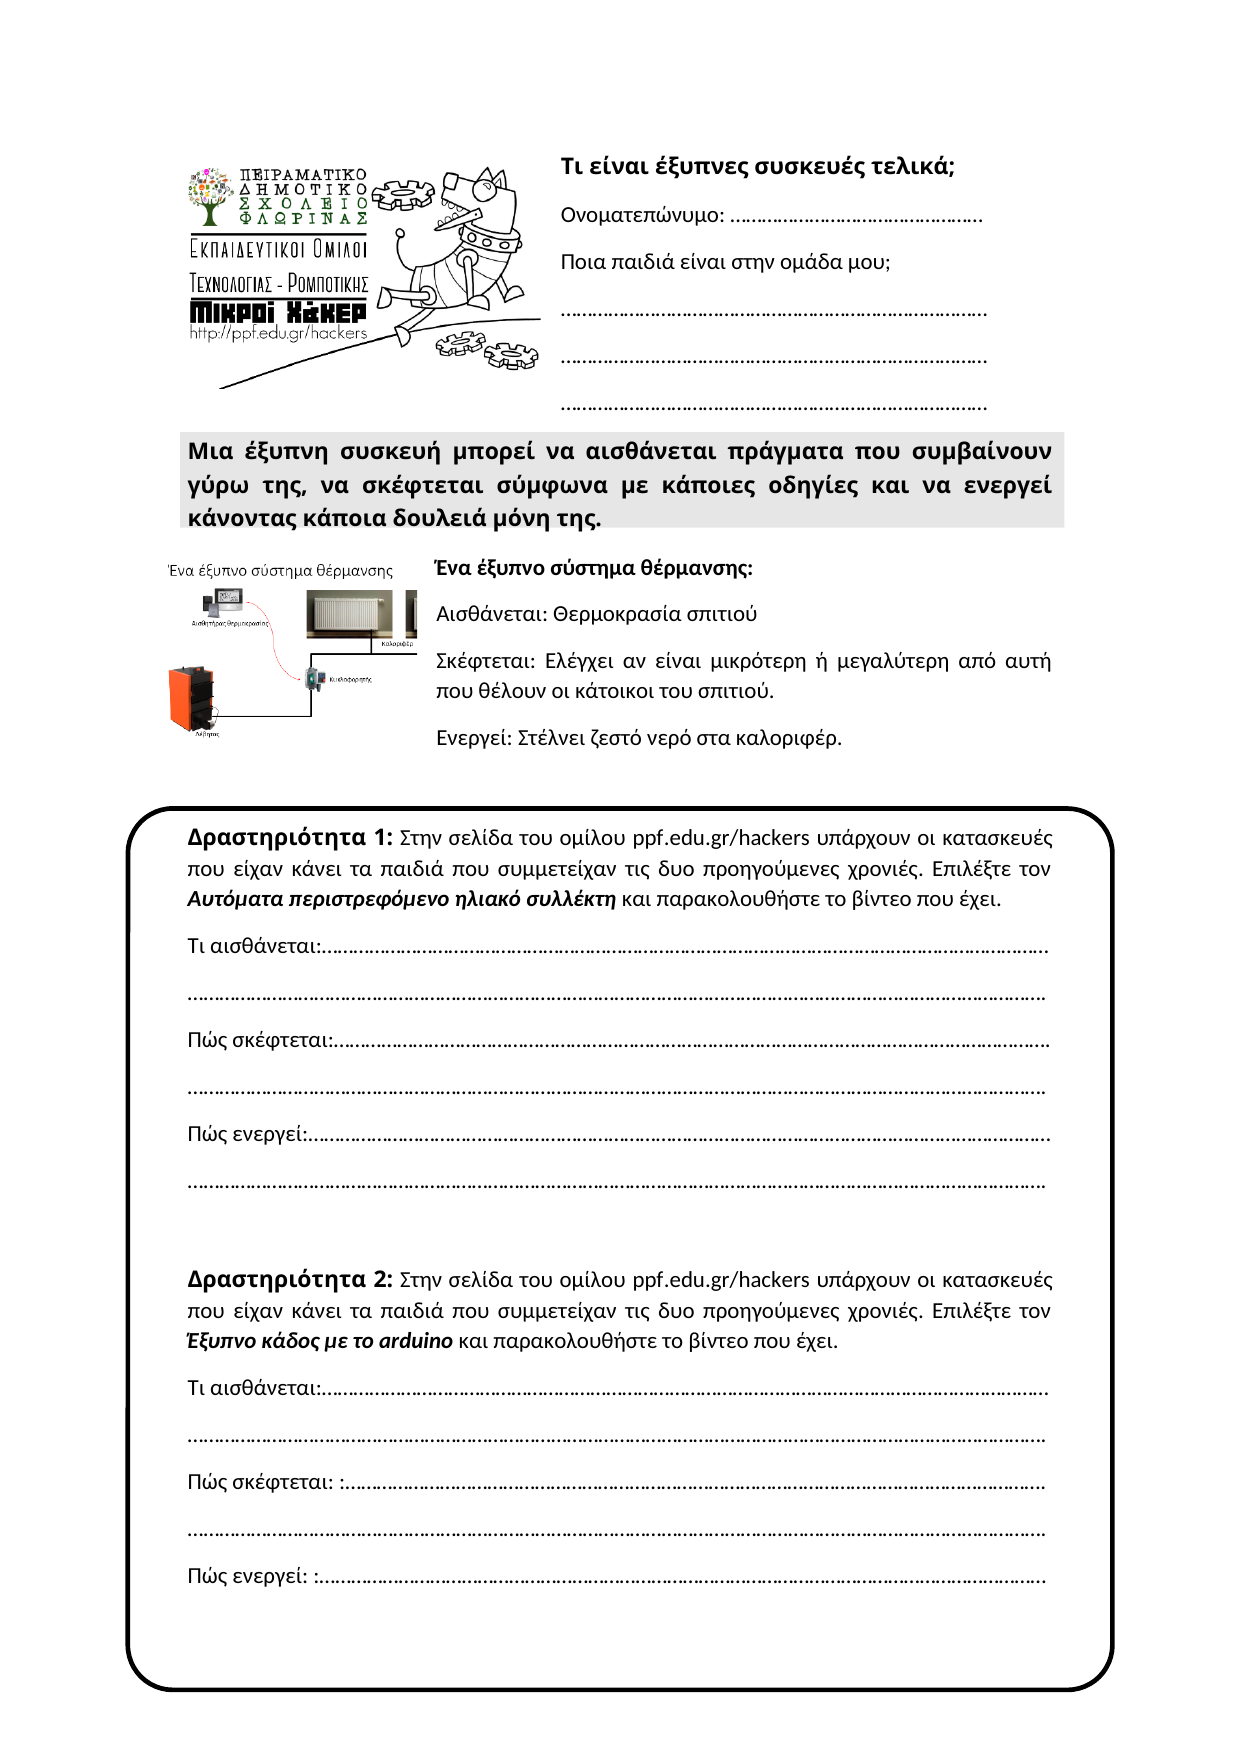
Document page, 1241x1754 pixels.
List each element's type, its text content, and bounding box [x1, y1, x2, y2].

text Μια έξυπνη συσκευή μπορεί να αισθάνεται πράγματα που συμβαίνουν γύρω της, να σκέφτεται σύμφωνα με κάποιες οδηγίες και να ενεργεί κάνοντας κάποια δουλειά μόνη της. [187, 435, 1053, 533]
picture [197, 150, 543, 390]
text Ονοματεπώνυμο: ………………………………………… [543, 200, 1053, 228]
text Πώς ενεργεί:…………………………………………………………………………………………………………………………… [187, 1119, 1053, 1147]
text Τι αισθάνεται:………………………………………………………………………………………………………………………… [187, 931, 1053, 959]
text Τι είναι έξυπνες συσκευές τελικά; [543, 150, 1053, 181]
text ……………………………………………………………………… [543, 294, 1053, 322]
text Πώς σκέφτεται:………………………………………………………………………………………………………………………. [187, 1025, 1053, 1053]
text Πώς σκέφτεται: :……………………………………………………………………………………………………………………. [187, 1467, 1053, 1495]
text ………………………………………………………………………………………………………………………………………………. [187, 1420, 1053, 1448]
text ………………………………………………………………………………………………………………………………………………. [187, 1166, 1053, 1194]
text Τι αισθάνεται:………………………………………………………………………………………………………………………… [187, 1373, 1053, 1402]
text Δραστηριότητα 1: Στην σελίδα του ομίλου ppf.edu.gr/hackers υπάρχουν οι κατασκευές που είχαν κάνει τα παιδιά που συμμετείχαν τις δυο προηγούμενες χρονιές. Επιλέξτε τον Αυτόματα περιστρεφόμενο ηλιακό συλλέκτη και παρακολουθήστε το βίντεο που έχει. [187, 821, 1053, 912]
text ………………………………………………………………………………………………………………………………………………. [187, 1072, 1053, 1100]
text ………………………………………………………………………………………………………………………………………………. [187, 1514, 1053, 1542]
text ……………………………………………………………………… [543, 341, 1053, 369]
text Αισθάνεται: Θερμοκρασία σπιτιού [421, 599, 1053, 628]
text Ποια παιδιά είναι στην ομάδα μου; [543, 247, 1053, 275]
text Σκέφτεται: Ελέγχει αν είναι μικρότερη ή μεγαλύτερη από αυτή που θέλουν οι κάτοικοι του σπιτιού. [421, 646, 1053, 705]
text ……………………………………………………………………… [187, 388, 1053, 416]
text ………………………………………………………………………………………………………………………………………………. [187, 978, 1053, 1006]
text Ένα έξυπνο σύστημα θέρμανσης: [187, 553, 1053, 581]
text Πώς ενεργεί: :………………………………………………………………………………………………………………………… [187, 1561, 1053, 1589]
text Ενεργεί: Στέλνει ζεστό νερό στα καλοριφέρ. [187, 723, 1053, 752]
text Δραστηριότητα 2: Στην σελίδα του ομίλου ppf.edu.gr/hackers υπάρχουν οι κατασκευές που είχαν κάνει τα παιδιά που συμμετείχαν τις δυο προηγούμενες χρονιές. Επιλέξτε τον Έξυπνο κάδος με το arduino και παρακολουθήστε το βίντεο που έχει. [187, 1263, 1053, 1355]
picture [170, 554, 421, 742]
